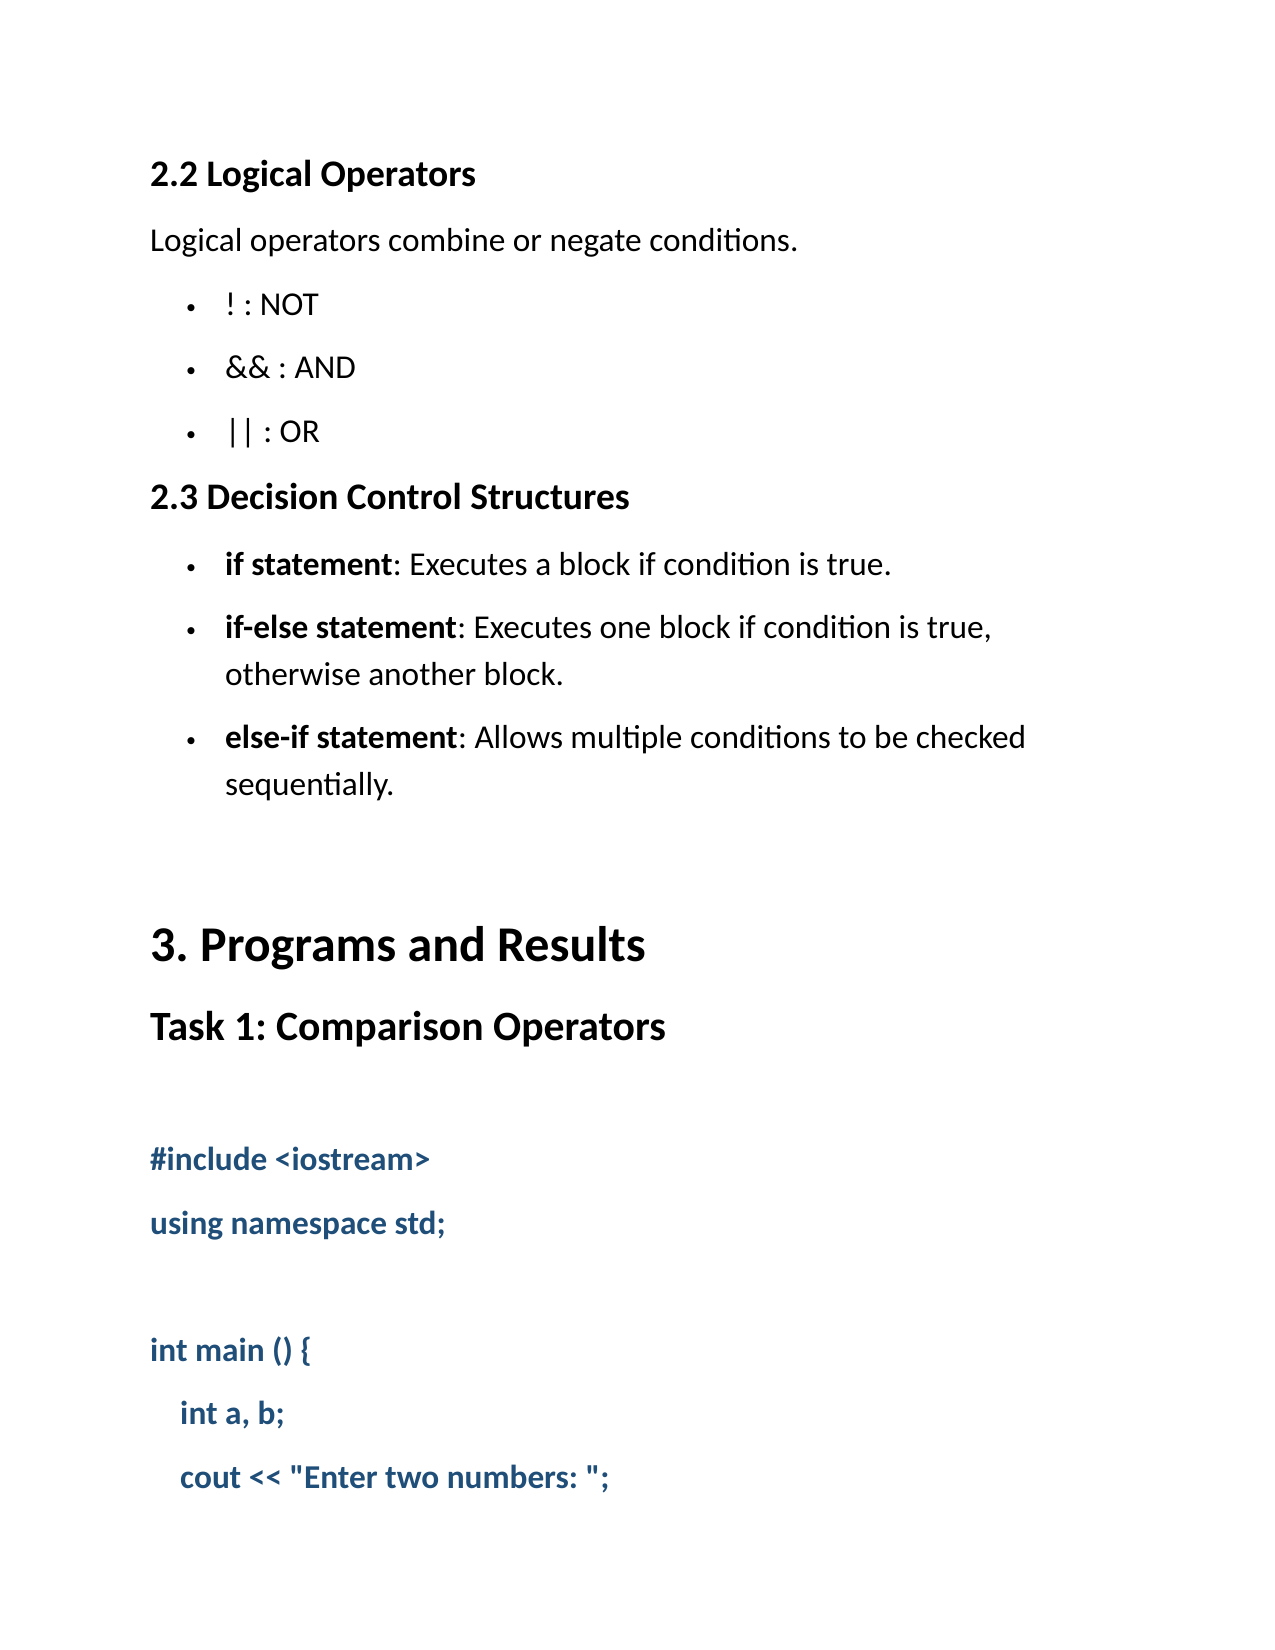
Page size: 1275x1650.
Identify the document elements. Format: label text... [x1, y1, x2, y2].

list else-if statement: Allows multiple conditions to be checked sequentially. [187, 716, 1125, 804]
text int a, b; [150, 1392, 1125, 1433]
text Logical operators combine or negate conditions. [150, 219, 1125, 260]
list || : OR [187, 410, 1125, 450]
text cout << "Enter two numbers: "; [150, 1456, 1125, 1496]
list && : AND [187, 346, 1125, 387]
text int main () { [150, 1329, 1125, 1369]
list if statement: Executes a block if condition is true. [187, 542, 1125, 583]
text Task 1: Comparison Operators [150, 1000, 1125, 1051]
text #include <iostream> [150, 1138, 1125, 1179]
text using namespace std; [150, 1202, 1125, 1243]
list ! : NOT [187, 283, 1125, 323]
text 3. Programs and Results [150, 913, 1125, 974]
text 2.2 Logical Operators [150, 150, 1125, 196]
text 2.3 Decision Control Structures [150, 473, 1125, 519]
list if-else statement: Executes one block if condition is true, otherwise another block. [187, 606, 1125, 693]
